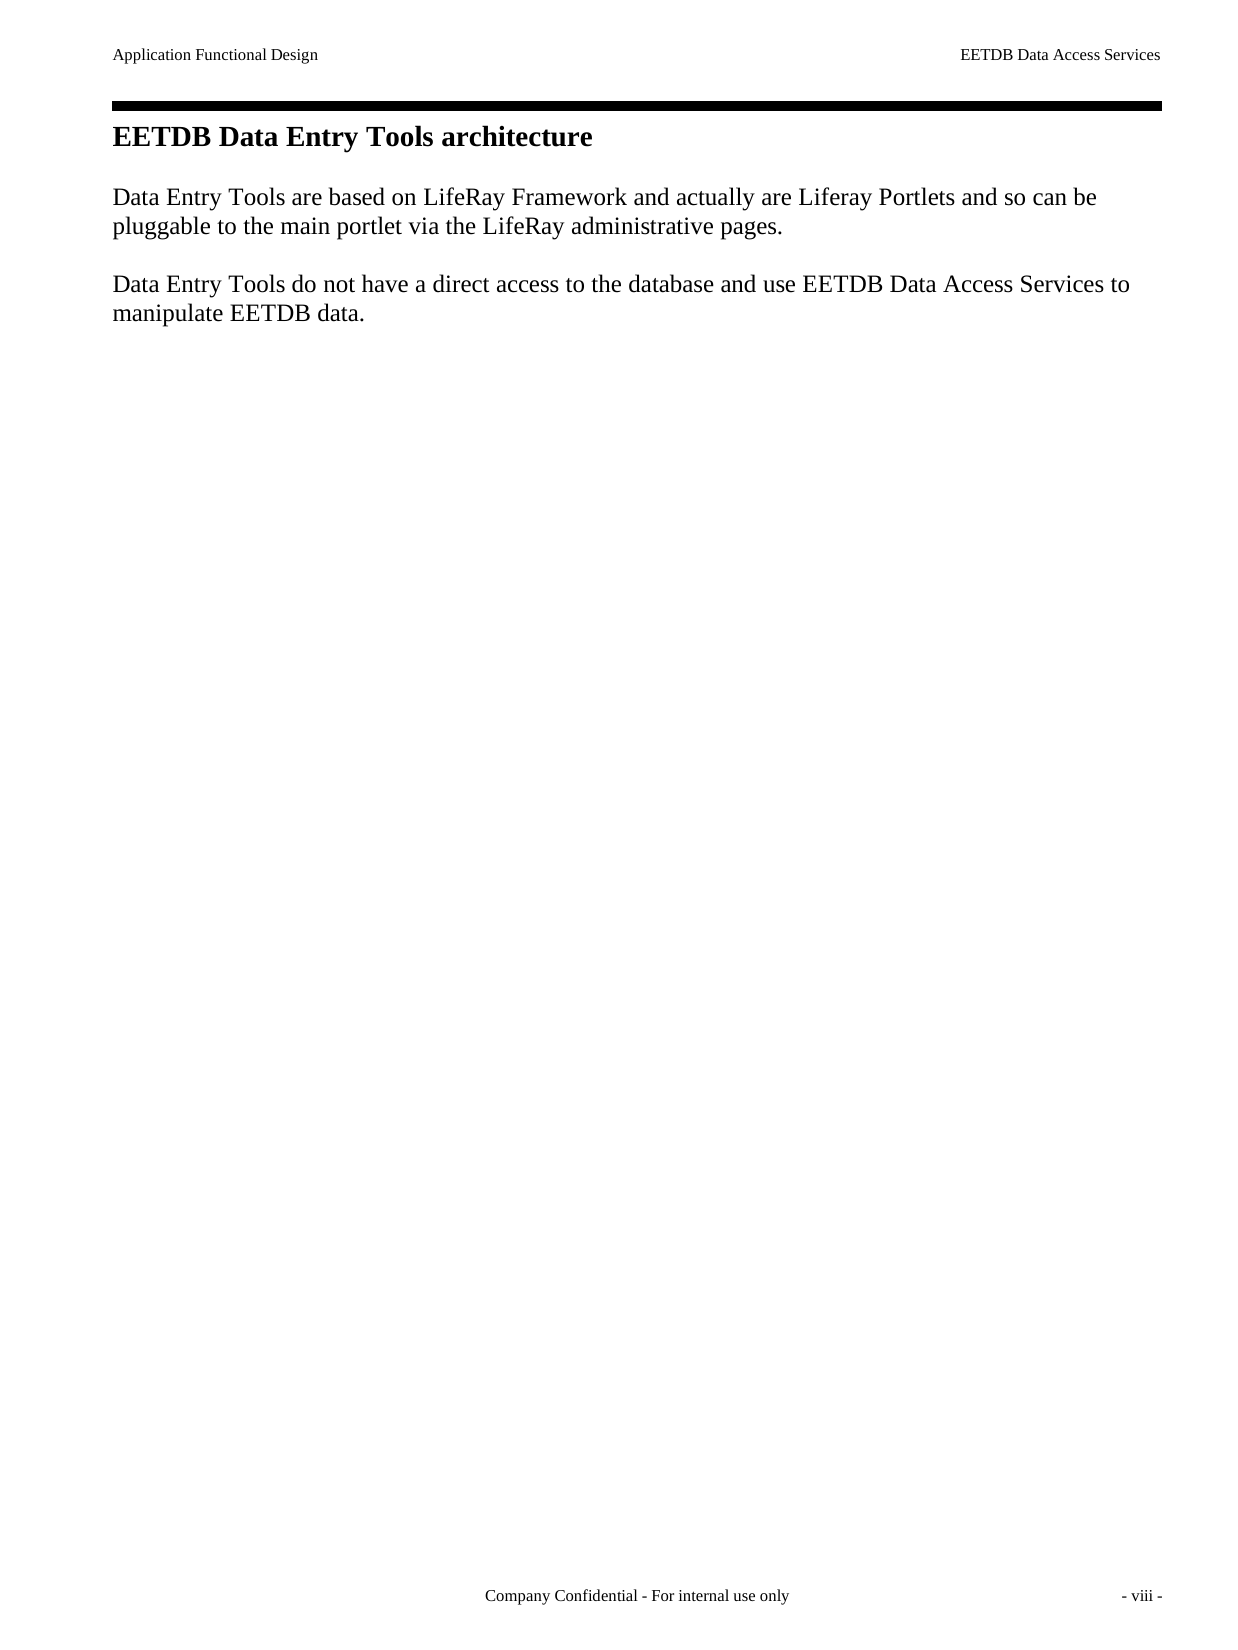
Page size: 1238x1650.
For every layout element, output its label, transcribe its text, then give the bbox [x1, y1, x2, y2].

text Data Entry Tools do not have a direct access to the database and use EETDB Data Access Services to manipulate EETDB data. [112, 269, 1162, 327]
subtitle EETDB Data Entry Tools architecture [112, 111, 1162, 153]
text Data Entry Tools are based on LifeRay Framework and actually are Liferay Portlets and so can be pluggable to the main portlet via the LifeRay administrative pages. [112, 182, 1162, 240]
